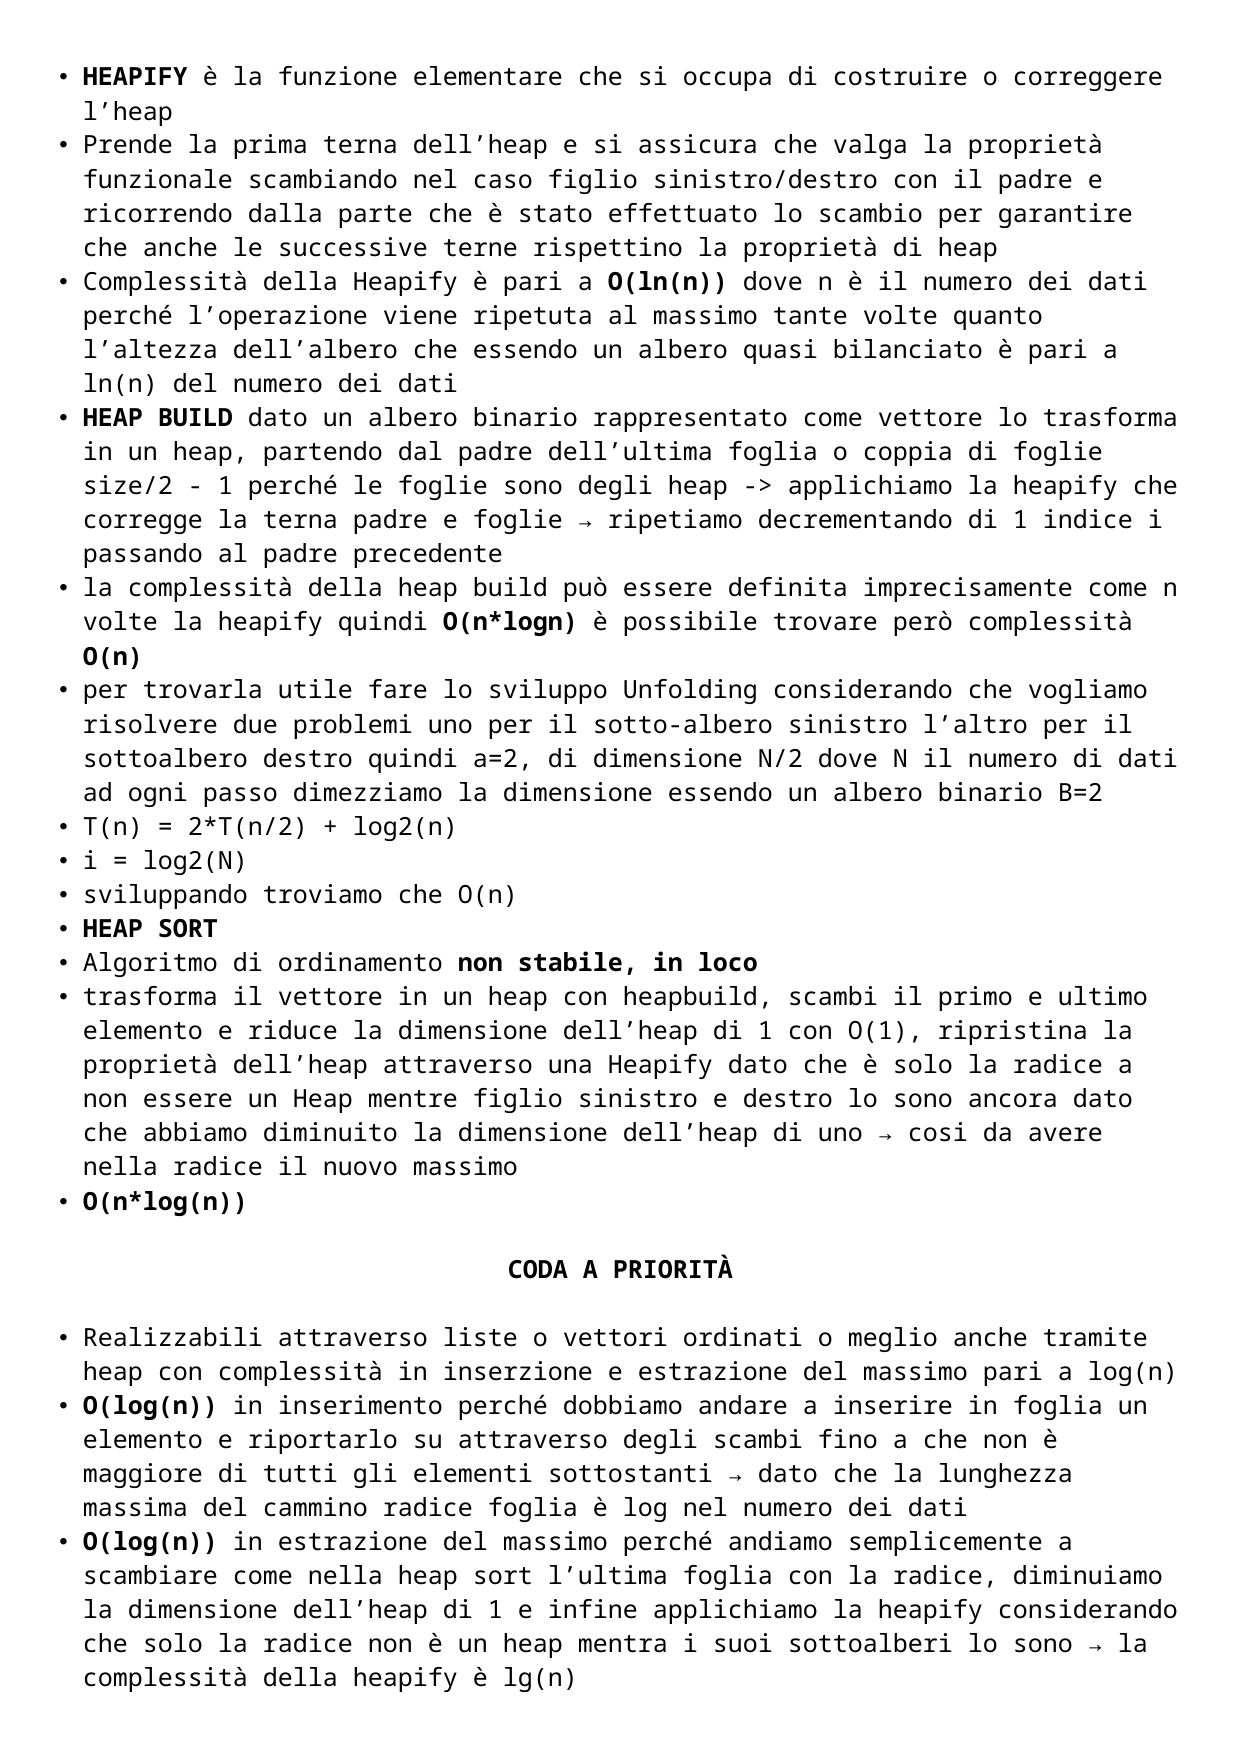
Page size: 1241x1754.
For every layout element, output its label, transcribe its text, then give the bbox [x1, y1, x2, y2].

text CODA A PRIORITÀ [59, 1251, 1181, 1285]
list O(log(n)) in inserimento perché dobbiamo andare a inserire in foglia un elemento e riportarlo su attraverso degli scambi fino a che non è maggiore di tutti gli elementi sottostanti → dato che la lunghezza massima del cammino radice foglia è log nel numero dei dati [59, 1387, 1181, 1524]
list Complessità della Heapify è pari a O(ln(n)) dove n è il numero dei dati perché l’operazione viene ripetuta al massimo tante volte quanto l’altezza dell’albero che essendo un albero quasi bilanciato è pari a ln(n) del numero dei dati [59, 263, 1181, 400]
list HEAP BUILD dato un albero binario rappresentato come vettore lo trasforma in un heap, partendo dal padre dell’ultima foglia o coppia di foglie size/2 - 1 perché le foglie sono degli heap -> applichiamo la heapify che corregge la terna padre e foglie → ripetiamo decrementando di 1 indice i passando al padre precedente [59, 400, 1181, 570]
list i = log2(N) [59, 842, 1181, 877]
list T(n) = 2*T(n/2) + log2(n) [59, 808, 1181, 842]
list Prende la prima terna dell’heap e si assicura che valga la proprietà funzionale scambiando nel caso figlio sinistro/destro con il padre e ricorrendo dalla parte che è stato effettuato lo scambio per garantire che anche le successive terne rispettino la proprietà di heap [59, 127, 1181, 263]
list Algoritmo di ordinamento non stabile, in loco [59, 945, 1181, 979]
list per trovarla utile fare lo sviluppo Unfolding considerando che vogliamo risolvere due problemi uno per il sotto-albero sinistro l’altro per il sottoalbero destro quindi a=2, di dimensione N/2 dove N il numero di dati ad ogni passo dimezziamo la dimensione essendo un albero binario B=2 [59, 672, 1181, 808]
list HEAPIFY è la funzione elementare che si occupa di costruire o correggere l’heap [59, 59, 1181, 127]
list Realizzabili attraverso liste o vettori ordinati o meglio anche tramite heap con complessità in inserzione e estrazione del massimo pari a log(n) [59, 1319, 1181, 1387]
list O(log(n)) in estrazione del massimo perché andiamo semplicemente a scambiare come nella heap sort l’ultima foglia con la radice, diminuiamo la dimensione dell’heap di 1 e infine applichiamo la heapify considerando che solo la radice non è un heap mentra i suoi sottoalberi lo sono → la complessità della heapify è lg(n) [59, 1524, 1181, 1694]
list sviluppando troviamo che O(n) [59, 877, 1181, 911]
list la complessità della heap build può essere definita imprecisamente come n volte la heapify quindi O(n*logn) è possibile trovare però complessità O(n) [59, 570, 1181, 672]
list HEAP SORT [59, 911, 1181, 945]
list trasforma il vettore in un heap con heapbuild, scambi il primo e ultimo elemento e riduce la dimensione dell’heap di 1 con O(1), ripristina la proprietà dell’heap attraverso una Heapify dato che è solo la radice a non essere un Heap mentre figlio sinistro e destro lo sono ancora dato che abbiamo diminuito la dimensione dell’heap di uno → cosi da avere nella radice il nuovo massimo [59, 979, 1181, 1183]
list O(n*log(n)) [59, 1183, 1181, 1217]
